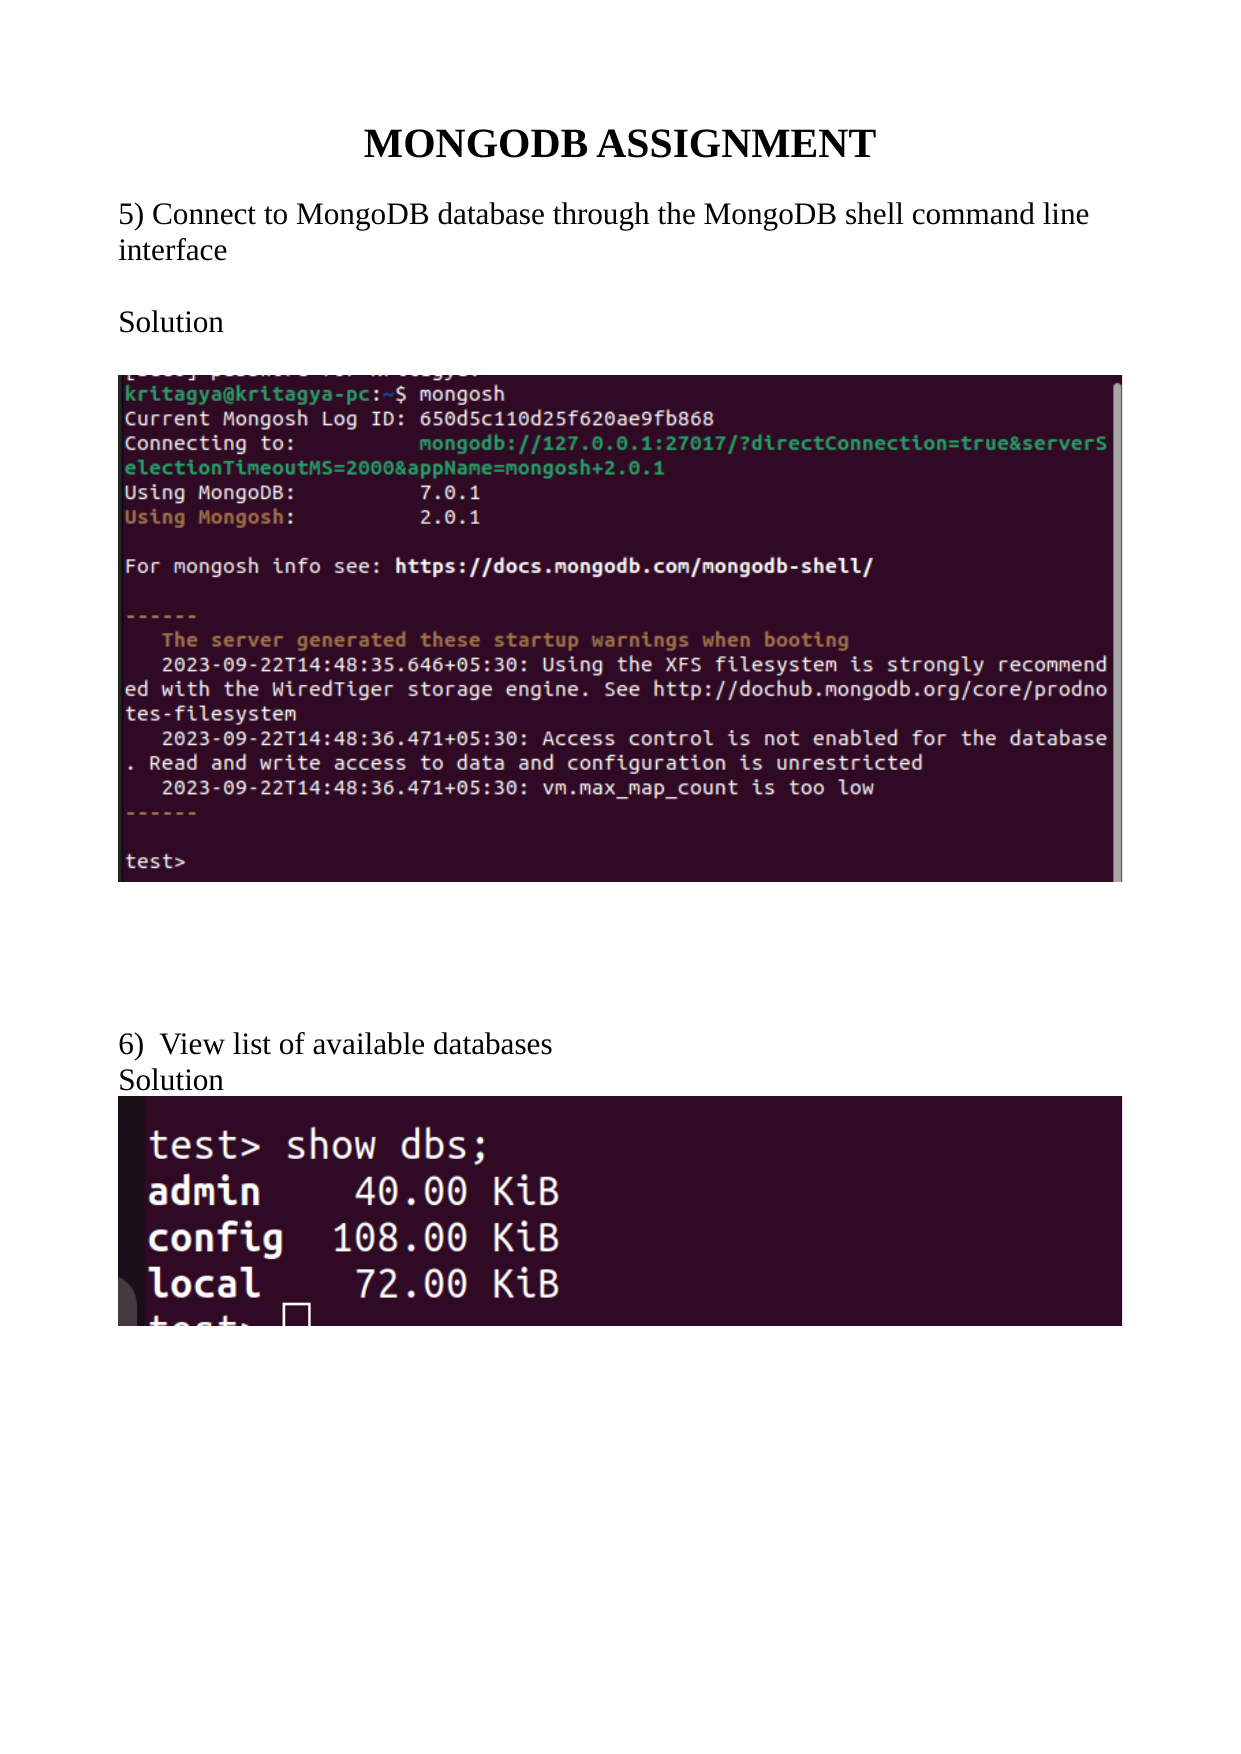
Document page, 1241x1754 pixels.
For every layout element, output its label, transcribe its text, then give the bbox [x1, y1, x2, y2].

picture [118, 1096, 1123, 1326]
text 6) View list of available databases [118, 1025, 1122, 1061]
text Solution [118, 1061, 1122, 1096]
picture [118, 375, 1123, 882]
text 5) Connect to MongoDB database through the MongoDB shell command line interface [118, 196, 1122, 267]
text Solution [118, 303, 1122, 339]
